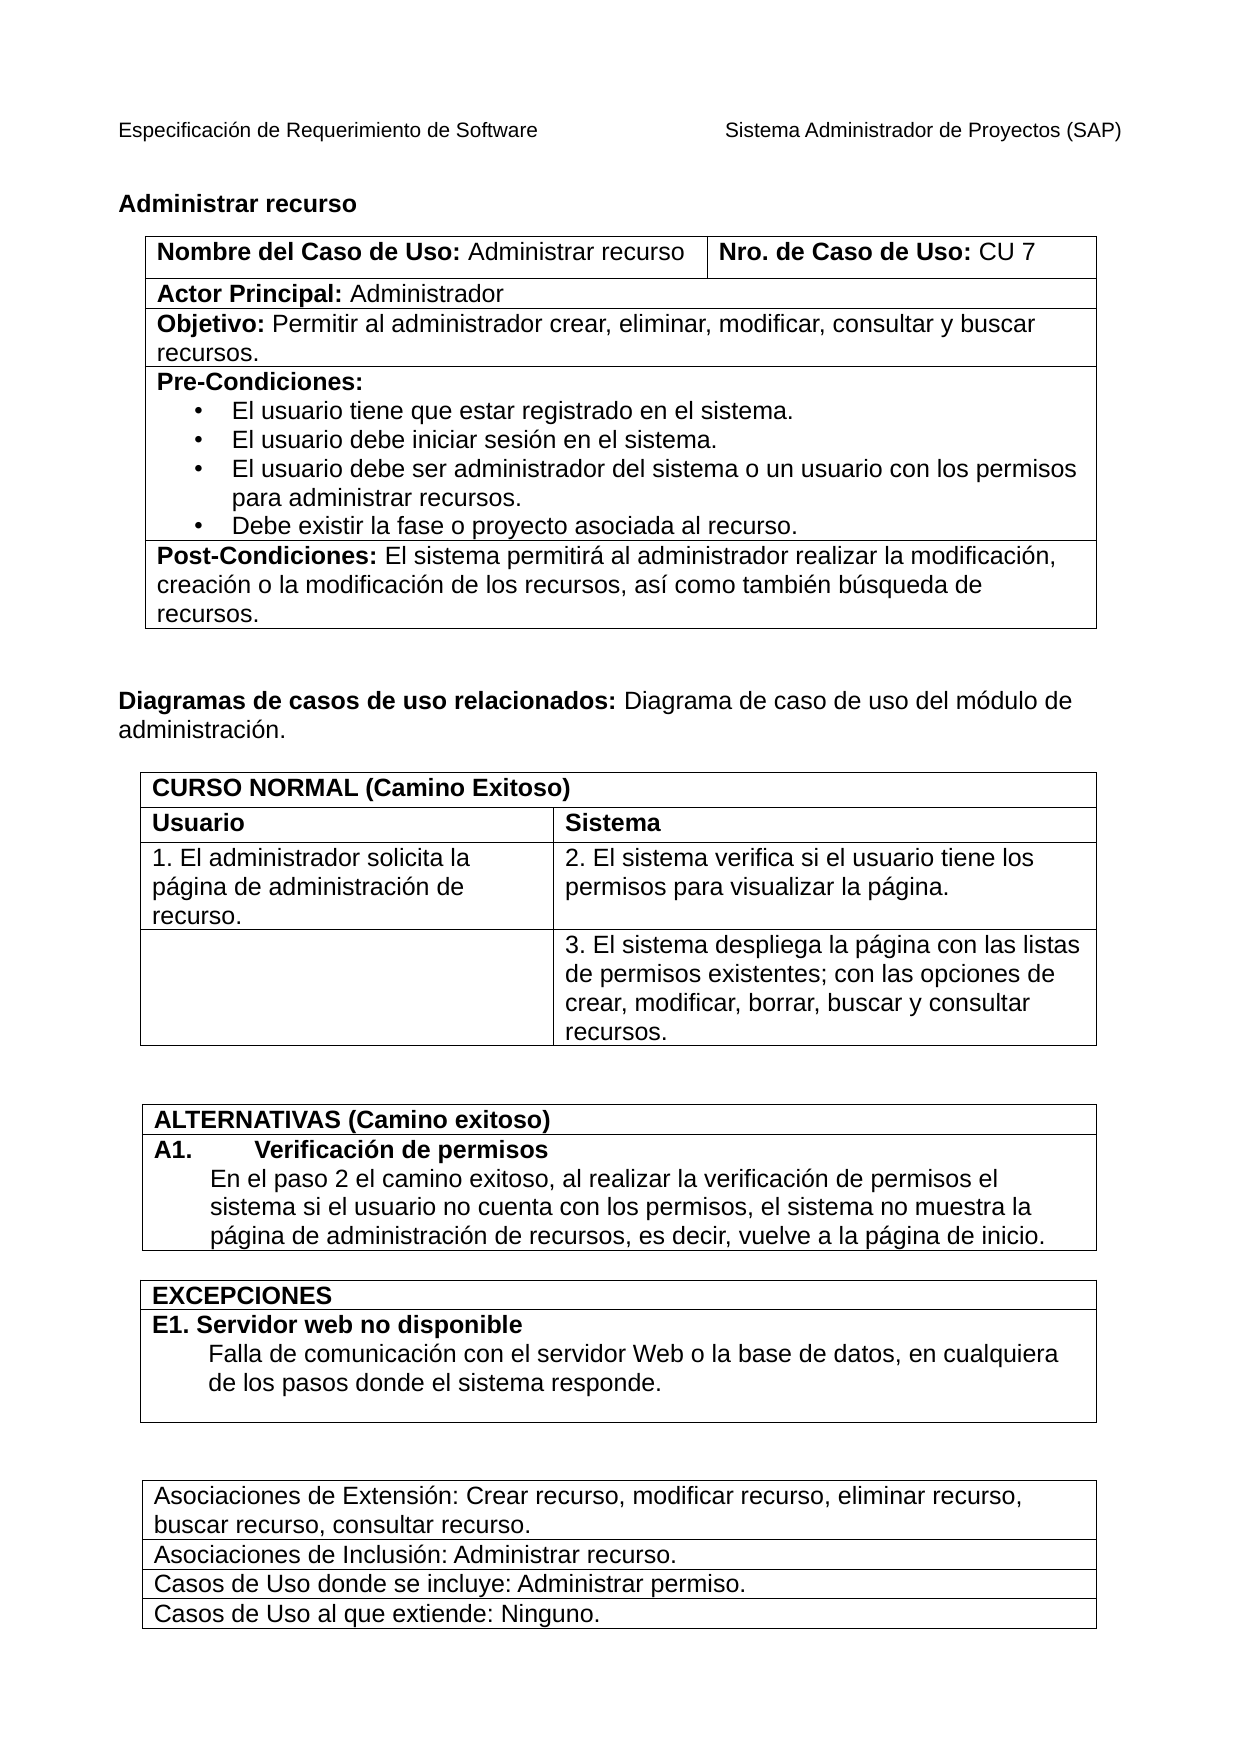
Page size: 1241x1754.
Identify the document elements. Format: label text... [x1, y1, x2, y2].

table_header ALTERNATIVAS (Camino exitoso) [143, 1105, 1096, 1134]
table_header Asociaciones de Extensión: Crear recurso, modificar recurso, eliminar recurso, buscar recurso, consultar recurso. [143, 1481, 1096, 1539]
table_cell Usuario [141, 808, 553, 842]
table_cell Objetivo: Permitir al administrador crear, eliminar, modificar, consultar y buscar recursos. [146, 309, 1096, 366]
table_header Nombre del Caso de Uso: Administrar recurso [146, 237, 707, 278]
table_cell Asociaciones de Inclusión: Administrar recurso. [143, 1540, 1096, 1568]
table_cell Casos de Uso al que extiende: Ninguno. [143, 1599, 1096, 1628]
table_cell 1. El administrador solicita la página de administración de recurso. [141, 843, 553, 929]
table_cell Casos de Uso donde se incluye: Administrar permiso. [143, 1570, 1096, 1598]
table_cell E1. Servidor web no disponible Falla de comunicación con el servidor Web o la base de datos, en cualquiera de los pasos donde el sistema responde. [141, 1310, 1096, 1422]
table_cell 3. El sistema despliega la página con las listas de permisos existentes; con las opciones de crear, modificar, borrar, buscar y consultar recursos. [554, 930, 1096, 1045]
table_header CURSO NORMAL (Camino Exitoso) [141, 773, 1096, 807]
text Diagramas de casos de uso relacionados: Diagrama de caso de uso del módulo de administración. [118, 686, 1122, 743]
table_cell Pre-Condiciones: El usuario tiene que estar registrado en el sistema. El usuario debe iniciar sesión en el sistema. El usuario debe ser administrador del sistema o un usuario con los permisos para administrar recursos. Debe existir la fase o proyecto asociada al recurso. [146, 367, 1096, 540]
table_cell 2. El sistema verifica si el usuario tiene los permisos para visualizar la página. [554, 843, 1096, 929]
table_cell Post-Condiciones: El sistema permitirá al administrador realizar la modificación, creación o la modificación de los recursos, así como también búsqueda de recursos. [146, 541, 1096, 627]
table_header EXCEPCIONES [141, 1281, 1096, 1309]
text Administrar recurso [118, 189, 1122, 218]
table_cell Sistema [554, 808, 1096, 842]
table_header Nro. de Caso de Uso: CU 7 [708, 237, 1096, 278]
table_cell [141, 930, 553, 1045]
table_cell Actor Principal: Administrador [146, 279, 1096, 308]
table_cell Verificación de permisos En el paso 2 el camino exitoso, al realizar la verificación de permisos el sistema si el usuario no cuenta con los permisos, el sistema no muestra la página de administración de recursos, es decir, vuelve a la página de inicio. [143, 1135, 1096, 1250]
